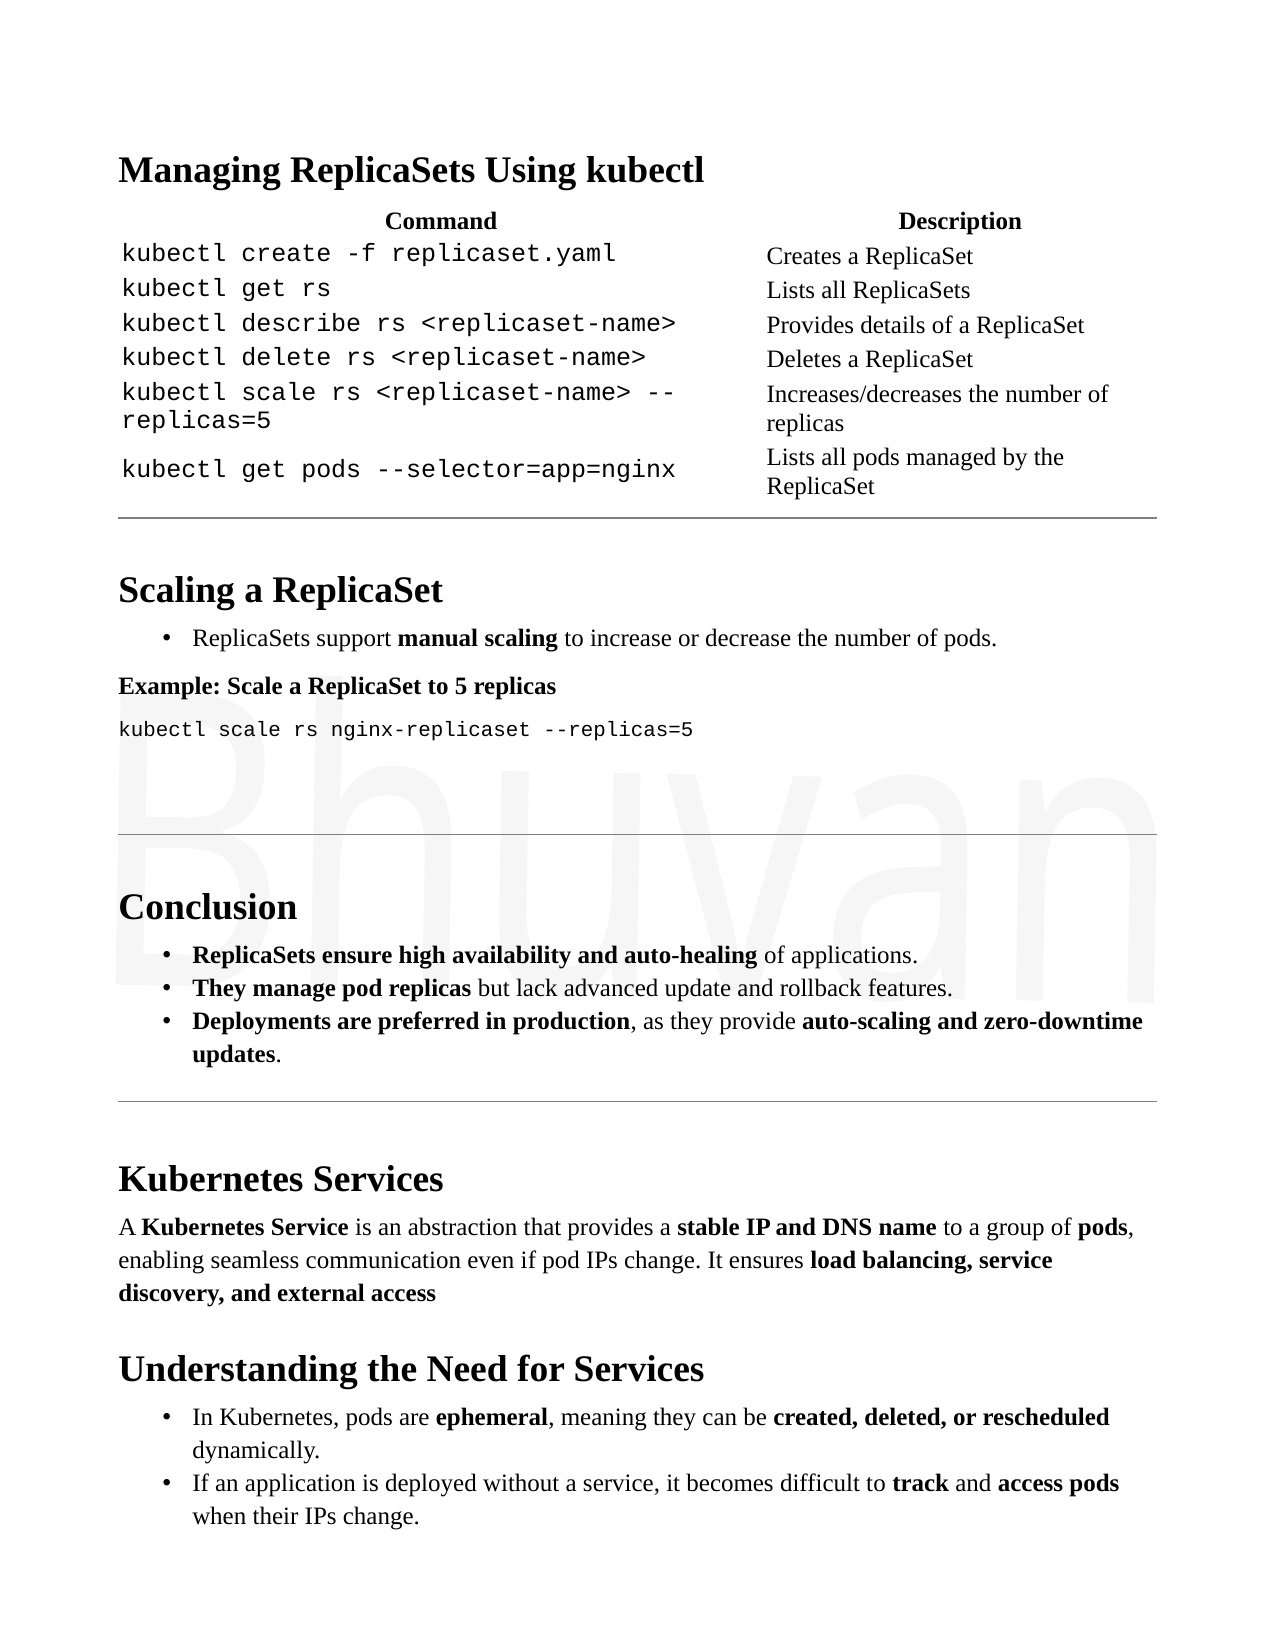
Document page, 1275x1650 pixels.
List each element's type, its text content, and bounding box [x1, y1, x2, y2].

list ReplicaSets ensure high availability and auto-healing of applications. [765, 940, 837, 969]
text Example: Scale a ReplicaSet to 5 replicas [118, 671, 1157, 700]
table_cell kubectl delete rs <replicaset-name> [118, 342, 763, 376]
list Deployments are preferred in production, as they provide auto-scaling and zero-downtime updates. [162, 1006, 1157, 1068]
subtitle Conclusion [723, 884, 761, 928]
list ReplicaSets support manual scaling to increase or decrease the number of pods. [162, 623, 1157, 652]
table_header Description [764, 203, 1157, 238]
list ReplicaSets ensure high availability and auto-healing of applications. [246, 940, 311, 969]
list They manage pod replicas but lack advanced update and rollback features. [316, 973, 873, 1002]
subtitle Kubernetes Services [118, 1156, 1157, 1199]
text kubectl scale rs nginx-replicaset --replicas=5 [254, 719, 315, 742]
subtitle Conclusion [145, 884, 240, 928]
text kubectl scale rs nginx-replicaset --replicas=5 [148, 724, 229, 742]
text A Kubernetes Service is an abstraction that provides a stable IP and DNS name to a group of pods, enabling seamless communication even if pod IPs change. It ensures load balancing, service discovery, and external access [118, 1212, 1157, 1307]
list ReplicaSets ensure high availability and auto-healing of applications. [450, 940, 507, 969]
table_cell kubectl create -f replicaset.yaml [118, 238, 763, 272]
list They manage pod replicas but lack advanced update and rollback features. [162, 973, 318, 1002]
list ReplicaSets ensure high availability and auto-healing of applications. [966, 940, 1016, 969]
table_cell kubectl scale rs <replicaset-name> --replicas=5 [118, 376, 763, 439]
subtitle Conclusion [863, 892, 940, 928]
subtitle Conclusion [268, 884, 312, 928]
text kubectl scale rs nginx-replicaset --replicas=5 [342, 719, 1157, 742]
subtitle Scaling a ReplicaSet [118, 568, 1157, 611]
table_cell Deletes a ReplicaSet [764, 342, 1157, 376]
list ReplicaSets ensure high availability and auto-healing of applications. [338, 940, 423, 969]
subtitle Conclusion [777, 884, 854, 928]
list If an application is deployed without a service, it becomes difficult to track and access pods when their IPs change. [162, 1468, 1157, 1530]
list ReplicaSets ensure high availability and auto-healing of applications. [862, 940, 935, 969]
subtitle Conclusion [638, 884, 706, 928]
table_cell kubectl get pods --selector=app=nginx [118, 440, 763, 503]
subtitle Conclusion [527, 884, 611, 928]
table_cell kubectl describe rs <replicaset-name> [118, 307, 763, 342]
subtitle Understanding the Need for Services [118, 1346, 1157, 1389]
list They manage pod replicas but lack advanced update and rollback features. [900, 973, 1127, 1002]
list ReplicaSets ensure high availability and auto-healing of applications. [638, 940, 717, 969]
list In Kubernetes, pods are ephemeral, meaning they can be created, deleted, or rescheduled dynamically. [162, 1402, 1157, 1464]
subtitle Conclusion [339, 884, 424, 928]
list ReplicaSets ensure high availability and auto-healing of applications. [530, 940, 602, 966]
table_cell Increases/decreases the number of replicas [764, 376, 1157, 439]
subtitle Conclusion [450, 884, 499, 928]
table_cell Lists all ReplicaSets [764, 273, 1157, 307]
table_cell kubectl get rs [118, 273, 763, 307]
subtitle Conclusion [967, 884, 1017, 928]
table_header Command [118, 203, 763, 238]
subtitle Managing ReplicaSets Using kubectl [118, 148, 1157, 191]
table_cell Lists all pods managed by the ReplicaSet [764, 440, 1157, 503]
table_cell Creates a ReplicaSet [764, 238, 1157, 272]
subtitle Conclusion [1044, 884, 1129, 928]
list ReplicaSets ensure high availability and auto-healing of applications. [1044, 940, 1128, 969]
table_cell Provides details of a ReplicaSet [764, 307, 1157, 342]
